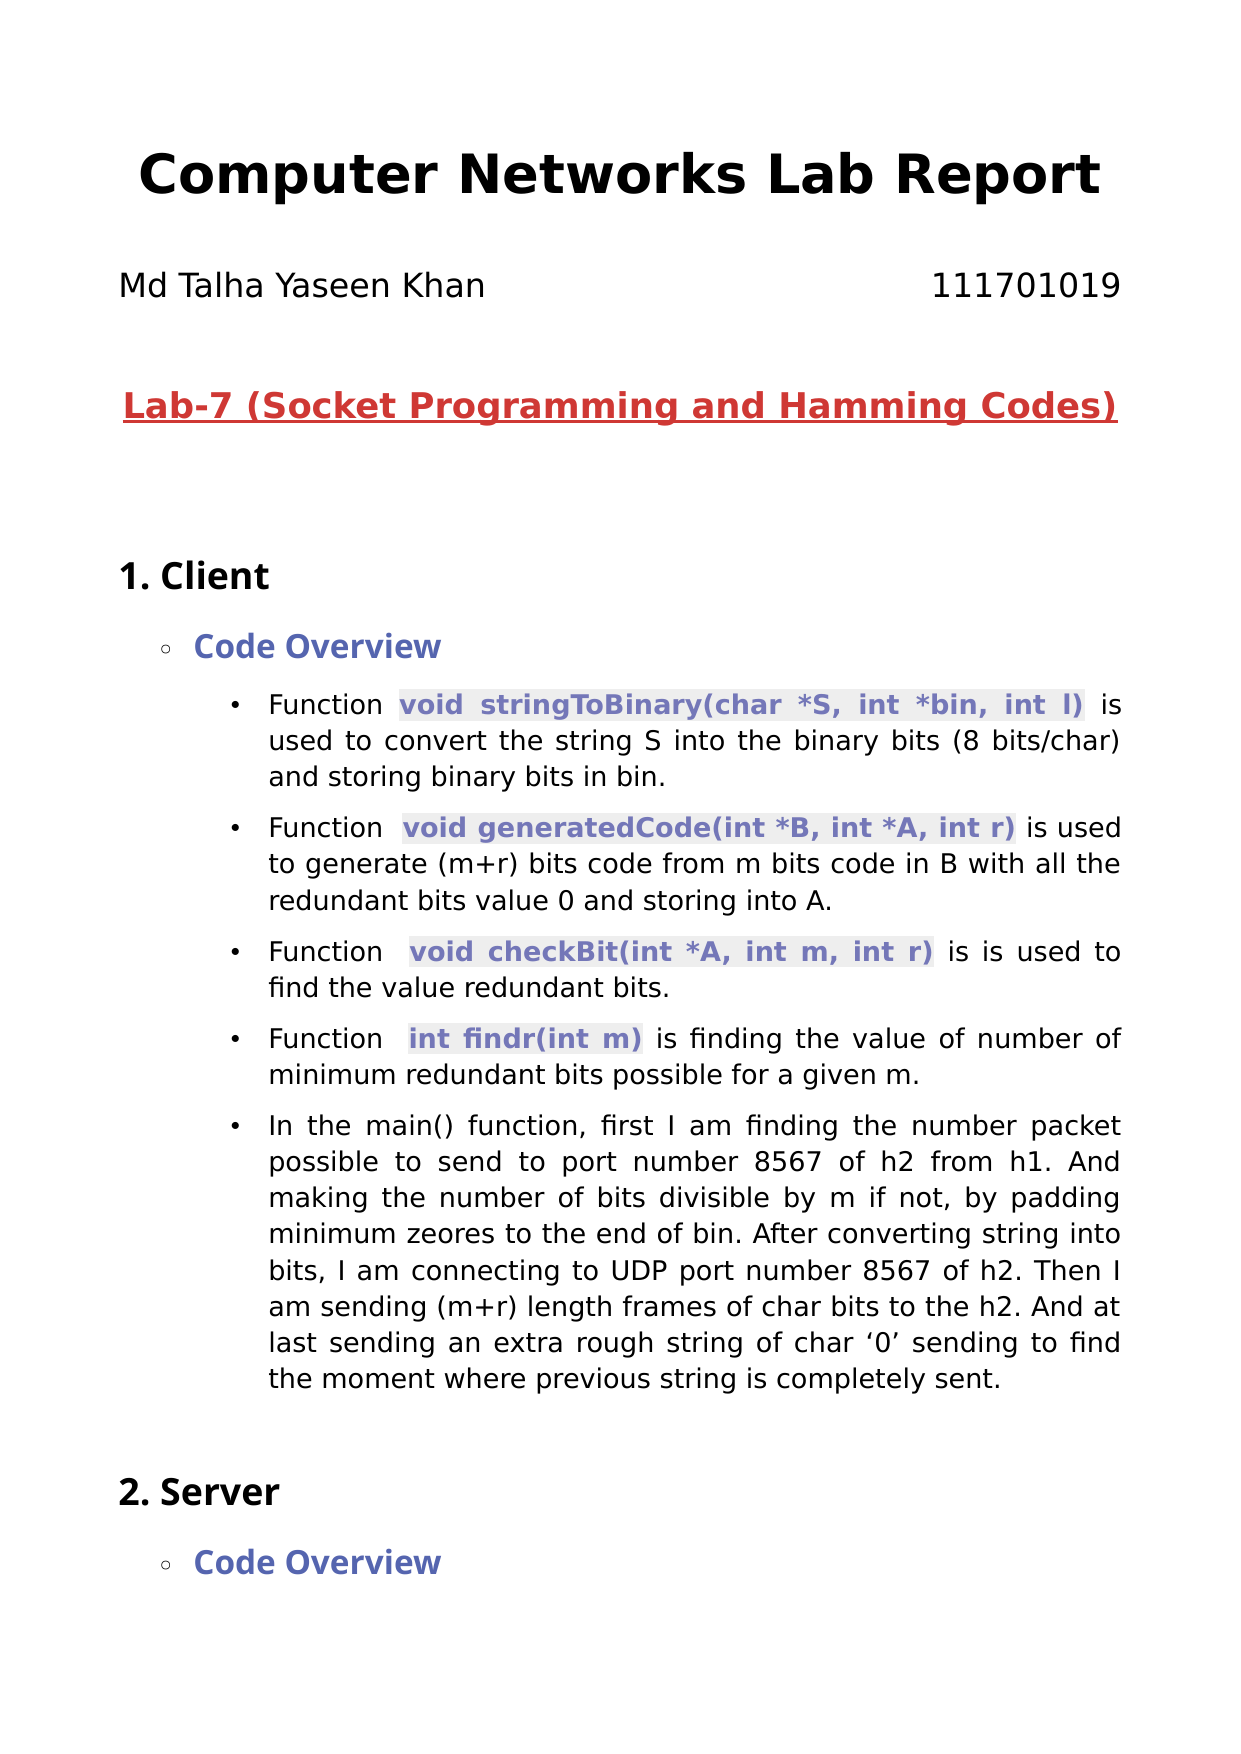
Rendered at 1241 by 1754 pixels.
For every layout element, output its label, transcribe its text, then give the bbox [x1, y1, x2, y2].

title Computer Networks Lab Report [118, 143, 1122, 206]
list In the main() function, first I am finding the number packet possible to send to port number 8567 of h2 from h1. And making the number of bits divisible by m if not, by padding minimum zeores to the end of bin. After converting string into bits, I am connecting to UDP port number 8567 of h2. Then I am sending (m+r) length frames of char bits to the h2. And at last sending an extra rough string of char ‘0’ sending to find the moment where previous string is completely sent. [231, 1110, 1122, 1395]
list Code Overview [156, 622, 1122, 668]
list Function void generatedCode(int *B, int *A, int r) is used to generate (m+r) bits code from m bits code in B with all the redundant bits value 0 and storing into A. [231, 812, 1122, 917]
list Code Overview [156, 1539, 1122, 1584]
text 1. Client [118, 549, 1122, 600]
list Function void stringToBinary(char *S, int *bin, int l) is used to convert the string S into the binary bits (8 bits/char) and storing binary bits in bin. [231, 689, 1122, 793]
text Lab-7 (Socket Programming and Hamming Codes) [118, 385, 1122, 426]
text Md Talha Yaseen Khan 111701019 [118, 267, 1122, 306]
list Function void checkBit(int *A, int m, int r) is is used to find the value redundant bits. [231, 936, 1122, 1004]
list Function int findr(int m) is finding the value of number of minimum redundant bits possible for a given m. [231, 1023, 1122, 1091]
text 2. Server [118, 1465, 1122, 1516]
